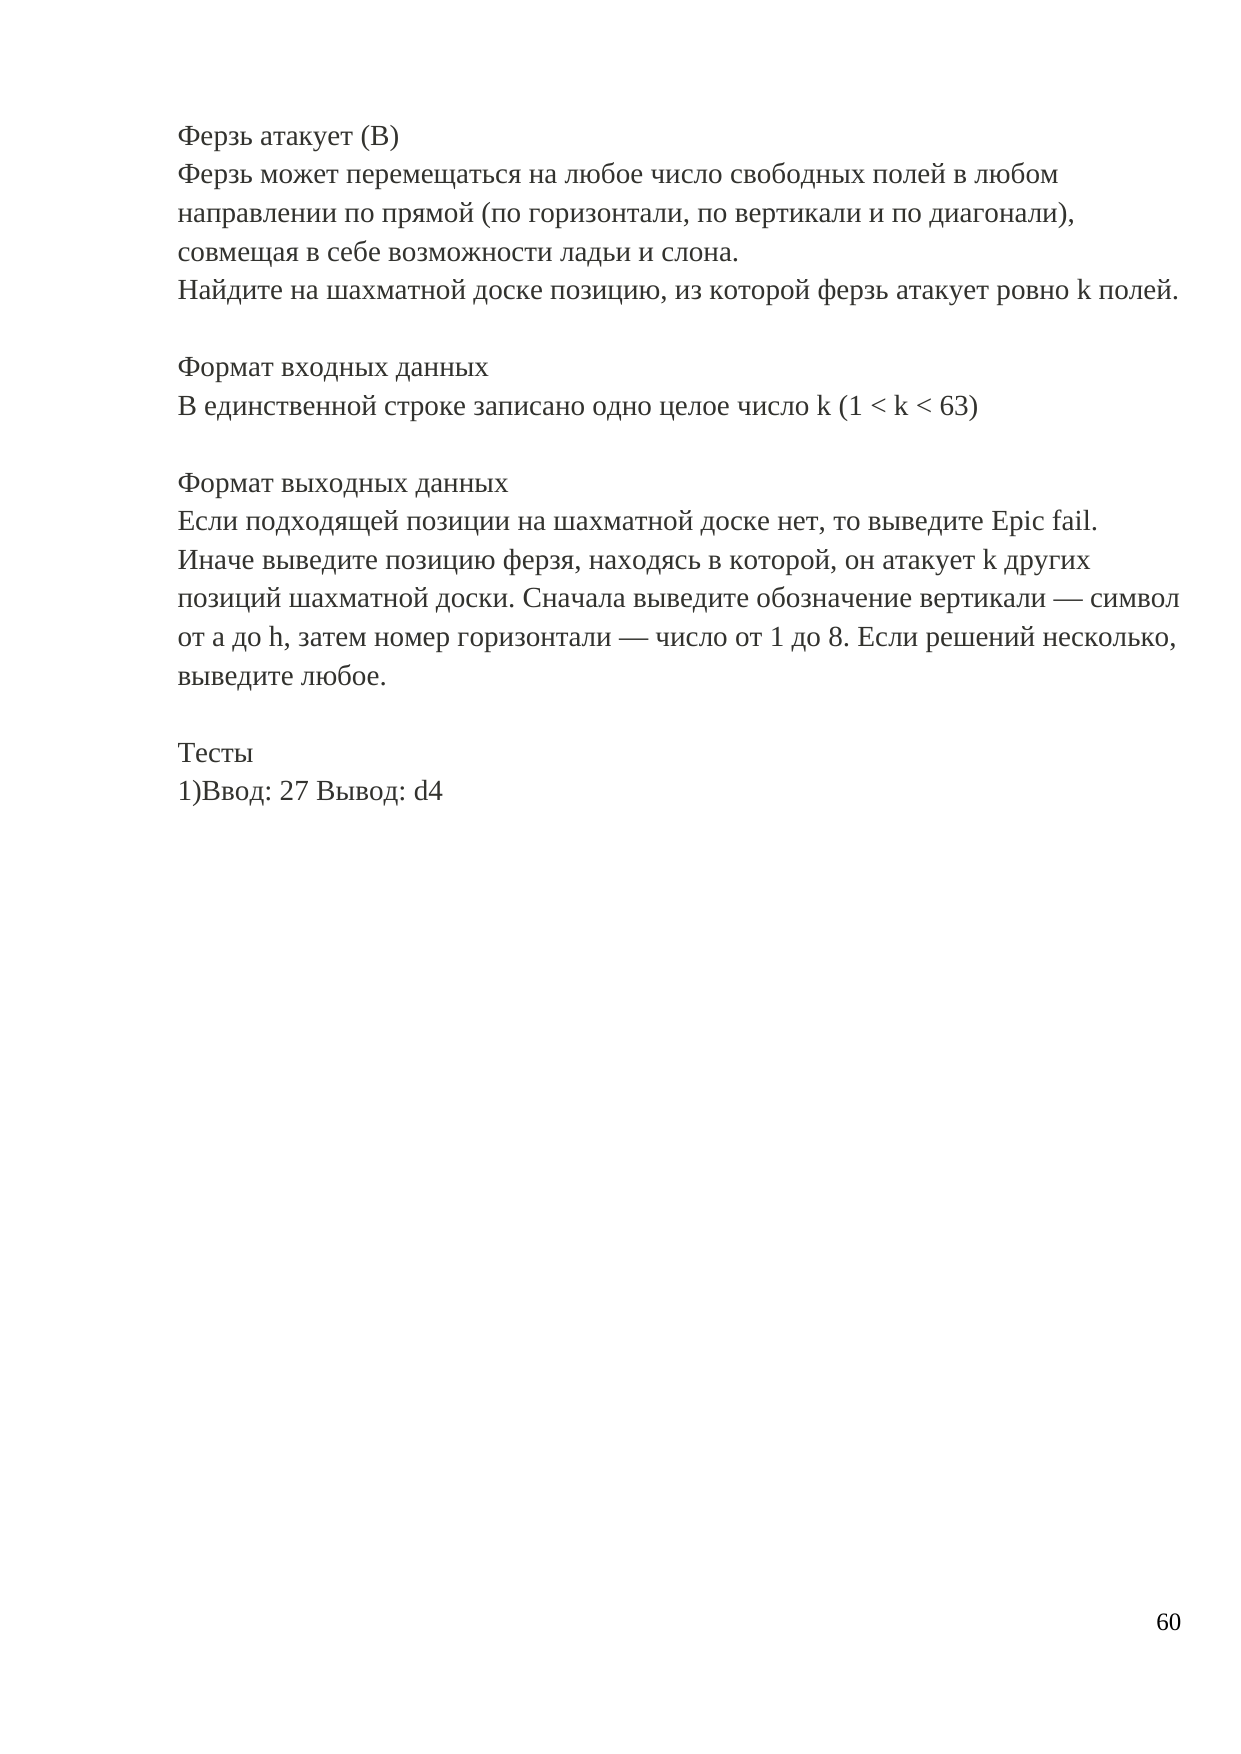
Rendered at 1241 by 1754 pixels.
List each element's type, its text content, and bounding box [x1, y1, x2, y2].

text 1)Ввод: 27 Вывод: d4 [177, 773, 1181, 807]
text Ферзь может перемещаться на любое число свободных полей в любом направлении по прямой (по горизонтали, по вертикали и по диагонали), совмещая в себе возможности ладьи и слона. [177, 157, 1181, 267]
text Если подходящей позиции на шахматной доске нет, то выведите Epic fail. Иначе выведите позицию ферзя, находясь в которой, он атакует k других позиций шахматной доски. Сначала выведите обозначение вертикали — символ от a до h, затем номер горизонтали — число от 1 до 8. Если решений несколько, выведите любое. [177, 503, 1181, 691]
text Формат выходных данных [177, 465, 1181, 498]
text Тесты [177, 735, 1181, 768]
text Найдите на шахматной доске позицию, из которой ферзь атакует ровно k полей. [177, 272, 1181, 306]
text В единственной строке записано одно целое число k (1 < k < 63) [177, 388, 1181, 421]
text Ферзь атакует (B) [177, 118, 1181, 152]
text Формат входных данных [177, 349, 1181, 383]
